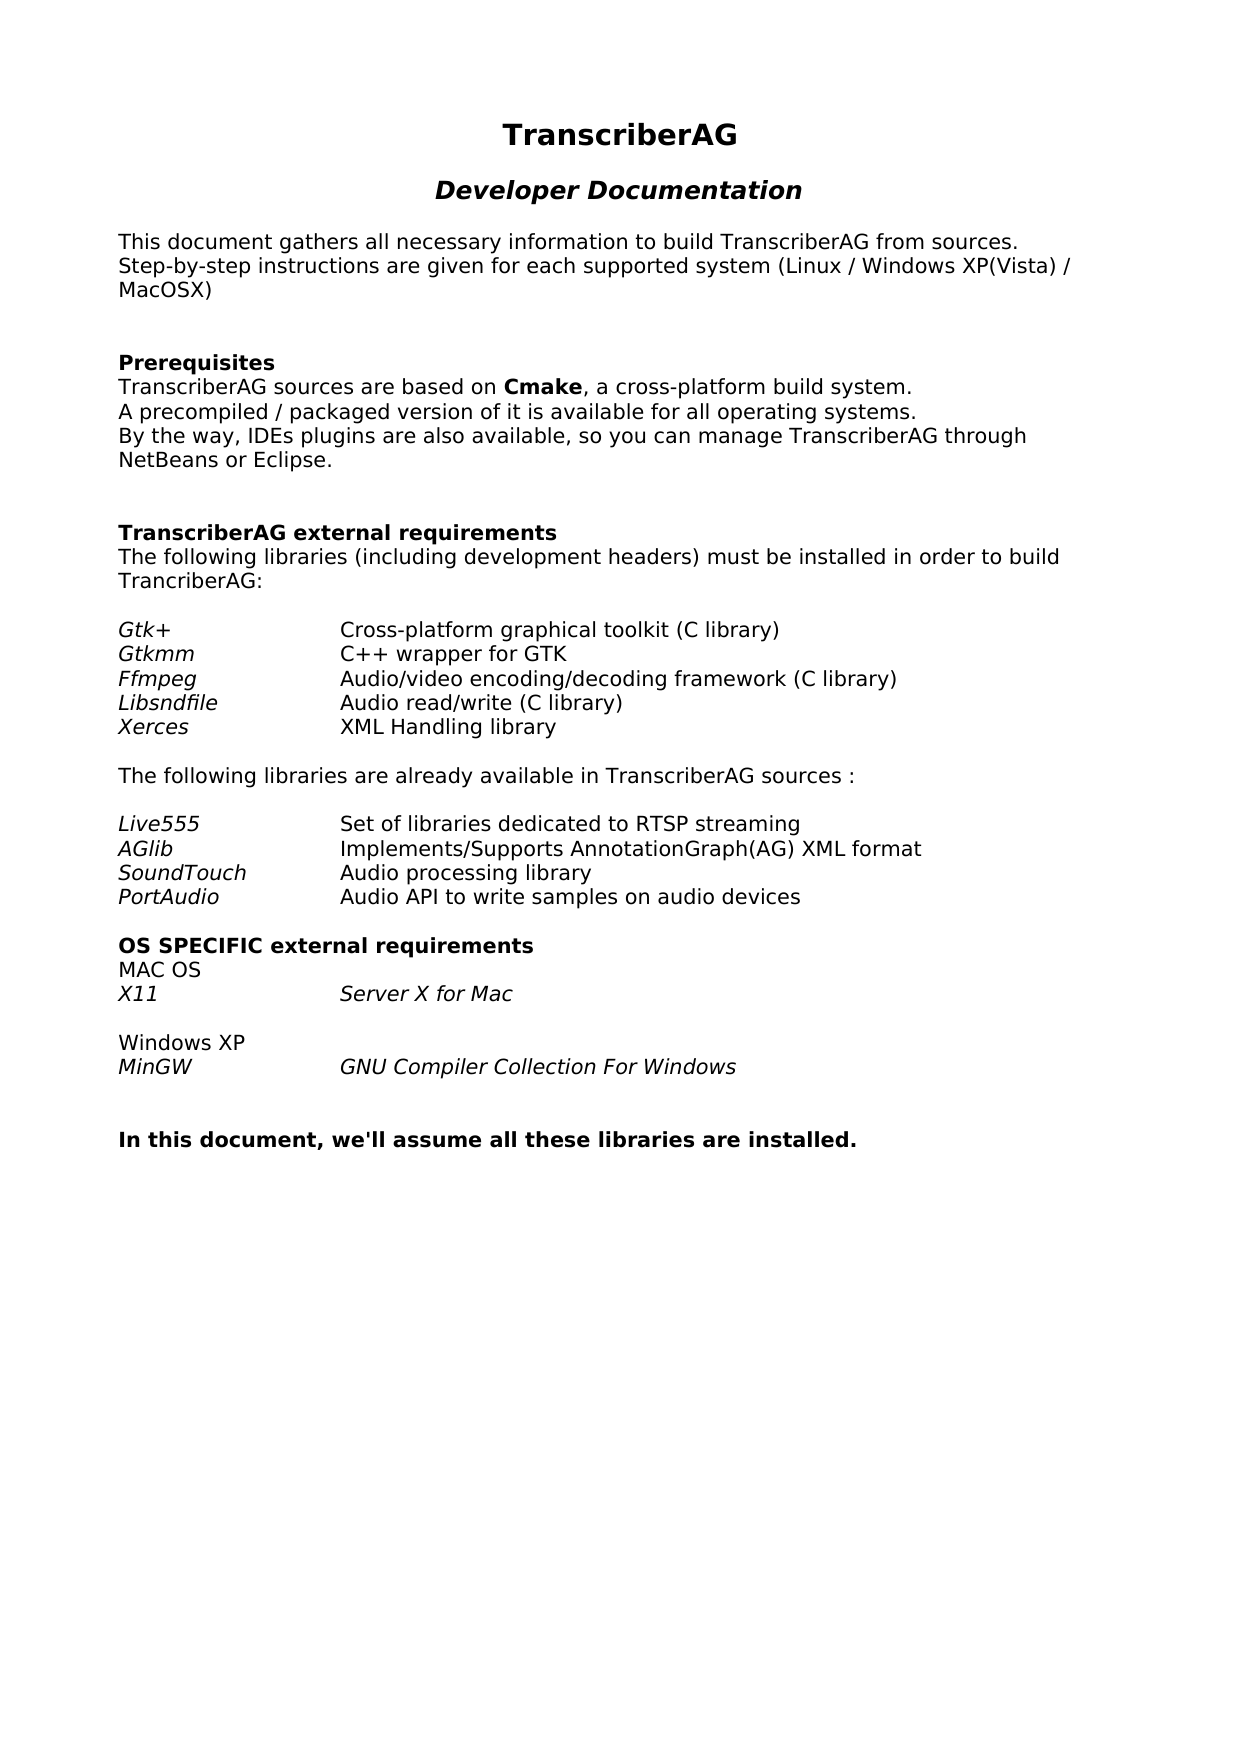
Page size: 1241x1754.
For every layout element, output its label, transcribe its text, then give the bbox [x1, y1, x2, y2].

text Libsndfile Audio read/write (C library) [118, 691, 1122, 715]
text Prerequisites [118, 351, 1122, 375]
text Step-by-step instructions are given for each supported system (Linux / Windows XP(Vista) / MacOSX) [118, 254, 1122, 303]
text SoundTouch Audio processing library [118, 861, 1122, 885]
text The following libraries are already available in TranscriberAG sources : [118, 764, 1122, 788]
text MinGW GNU Compiler Collection For Windows [118, 1055, 1122, 1079]
text OS SPECIFIC external requirements [118, 934, 1122, 958]
text Live555 Set of libraries dedicated to RTSP streaming [118, 812, 1122, 837]
text TranscriberAG sources are based on Cmake, a cross-platform build system. [118, 375, 1122, 400]
text TranscriberAG [118, 118, 1122, 152]
text Ffmpeg Audio/video encoding/decoding framework (C library) [118, 667, 1122, 691]
text A precompiled / packaged version of it is available for all operating systems. [118, 400, 1122, 424]
text Gtkmm C++ wrapper for GTK [118, 642, 1122, 667]
text By the way, IDEs plugins are also available, so you can manage TranscriberAG through NetBeans or Eclipse. [118, 424, 1122, 472]
text TranscriberAG external requirements [118, 521, 1122, 545]
text Xerces XML Handling library [118, 715, 1122, 739]
text MAC OS [118, 958, 1122, 982]
text X11 Server X for Mac [118, 982, 1122, 1006]
text Windows XP [118, 1031, 1122, 1055]
text AGlib Implements/Supports AnnotationGraph(AG) XML format [118, 837, 1122, 861]
text This document gathers all necessary information to build TranscriberAG from sources. [118, 230, 1122, 254]
text Developer Documentation [118, 176, 1122, 206]
text In this document, we'll assume all these libraries are installed. [118, 1128, 1122, 1152]
text Gtk+ Cross-platform graphical toolkit (C library) [118, 618, 1122, 642]
text The following libraries (including development headers) must be installed in order to build TrancriberAG: [118, 545, 1122, 594]
text PortAudio Audio API to write samples on audio devices [118, 885, 1122, 909]
